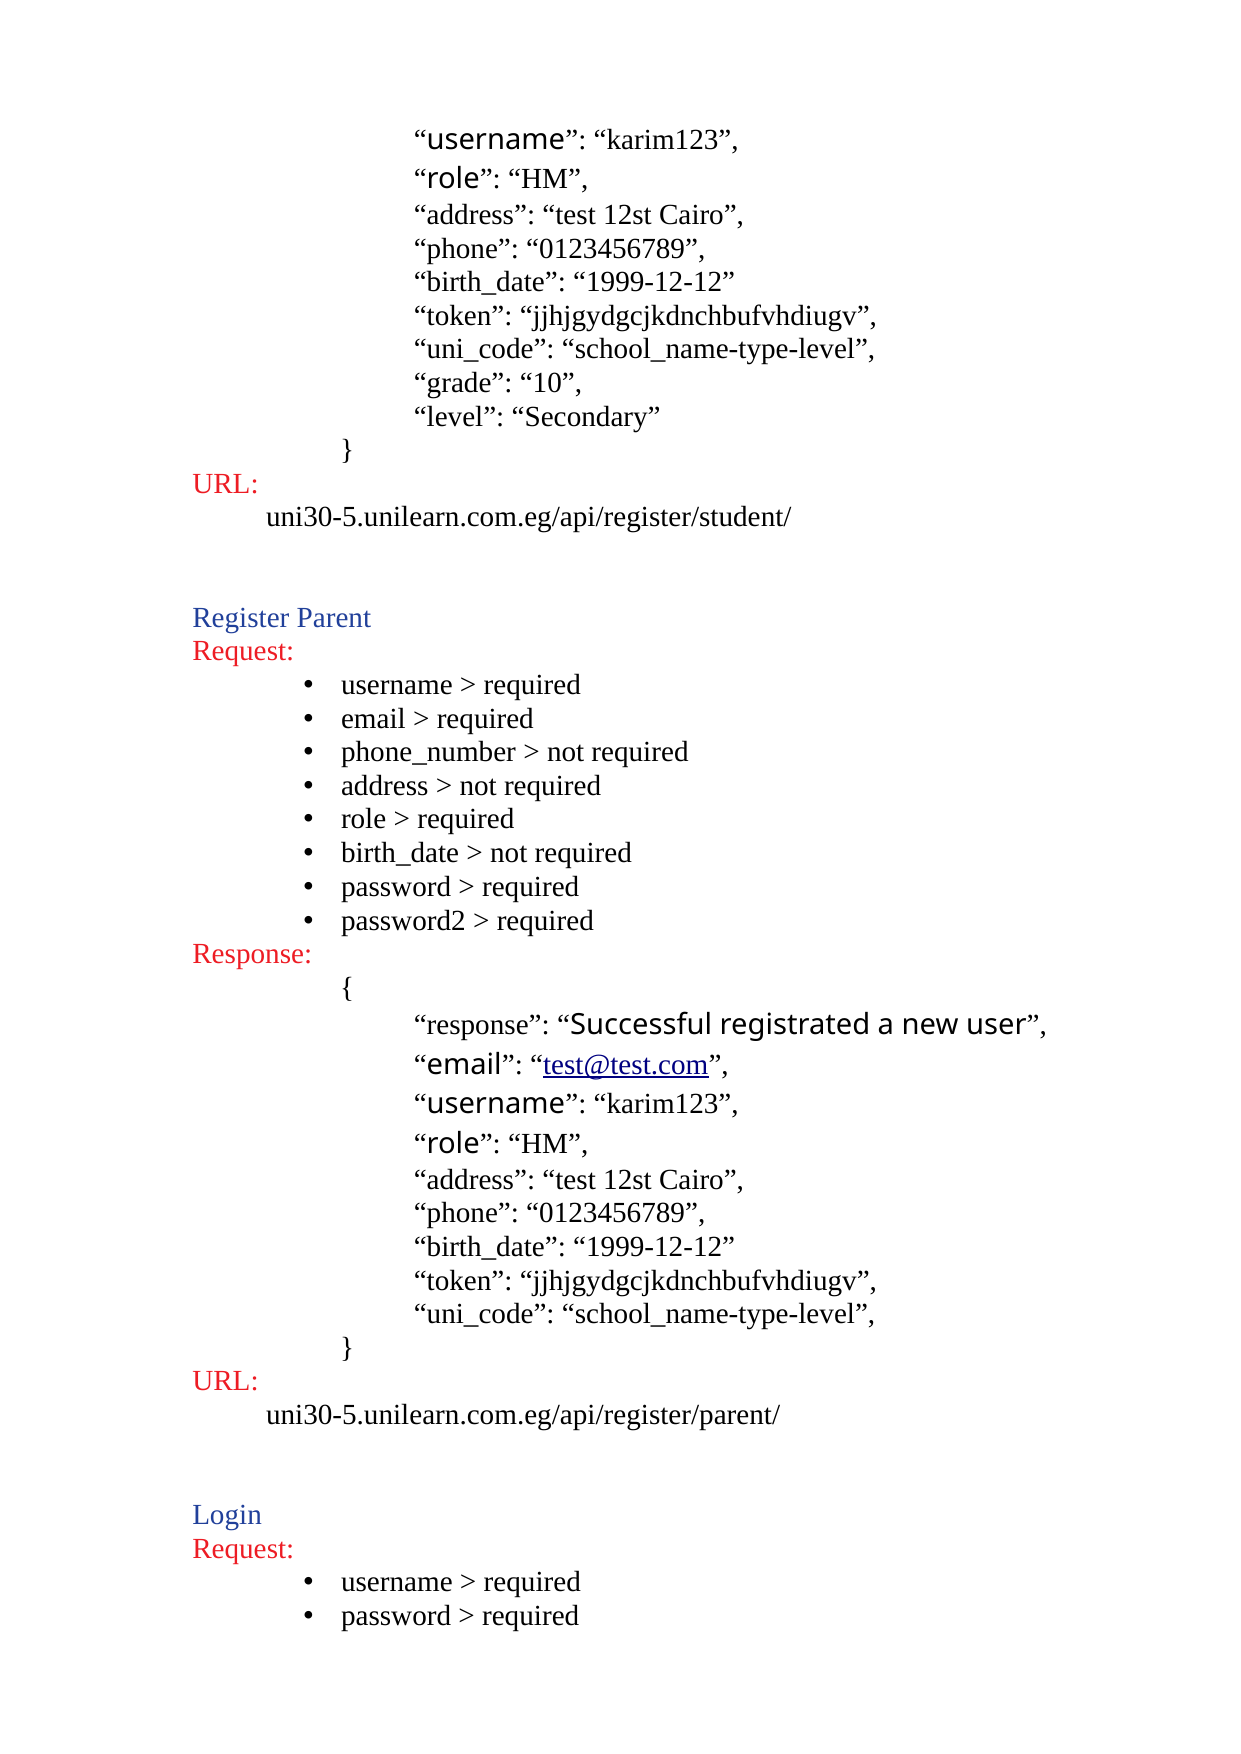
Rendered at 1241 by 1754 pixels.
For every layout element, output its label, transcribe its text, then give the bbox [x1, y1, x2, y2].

text “address”: “test 12st Cairo”, [118, 1162, 1122, 1196]
list birth_date > not required [303, 835, 1122, 869]
list password > required [303, 869, 1122, 903]
text “role”: “HM”, [118, 158, 1122, 197]
text Request: [118, 1531, 1122, 1564]
list address > not required [303, 768, 1122, 802]
text “uni_code”: “school_name-type-level”, [118, 1296, 1122, 1330]
text URL: [118, 466, 1122, 499]
text URL: [118, 1363, 1122, 1397]
list role > required [303, 802, 1122, 835]
text “uni_code”: “school_name-type-level”, [118, 332, 1122, 365]
text Register Parent [118, 600, 1122, 633]
text “level”: “Secondary” [118, 399, 1122, 432]
text uni30-5.unilearn.com.eg/api/register/student/ [118, 499, 1122, 533]
text Response: [118, 936, 1122, 970]
text “grade”: “10”, [118, 365, 1122, 399]
text “email”: “test@test.com”, [118, 1043, 1122, 1083]
list email > required [303, 701, 1122, 734]
text “username”: “karim123”, [118, 1083, 1122, 1122]
list password2 > required [303, 903, 1122, 936]
text } [118, 432, 1122, 466]
list phone_number > not required [303, 734, 1122, 768]
text “birth_date”: “1999-12-12” [118, 264, 1122, 298]
list username > required [303, 667, 1122, 701]
text Login [118, 1497, 1122, 1531]
text “address”: “test 12st Cairo”, [118, 197, 1122, 231]
text } [118, 1330, 1122, 1363]
text “username”: “karim123”, [118, 118, 1122, 158]
text “birth_date”: “1999-12-12” [118, 1229, 1122, 1263]
text “token”: “jjhjgydgcjkdnchbufvhdiugv”, [118, 298, 1122, 332]
text “phone”: “0123456789”, [118, 1196, 1122, 1229]
text uni30-5.unilearn.com.eg/api/register/parent/ [118, 1397, 1122, 1430]
text “role”: “HM”, [118, 1122, 1122, 1162]
text Request: [118, 633, 1122, 667]
text “token”: “jjhjgydgcjkdnchbufvhdiugv”, [118, 1263, 1122, 1296]
text { [118, 970, 1122, 1003]
text “response”: “Successful registrated a new user”, [118, 1003, 1122, 1043]
list password > required [303, 1598, 1122, 1632]
list username > required [303, 1564, 1122, 1598]
text “phone”: “0123456789”, [118, 231, 1122, 264]
